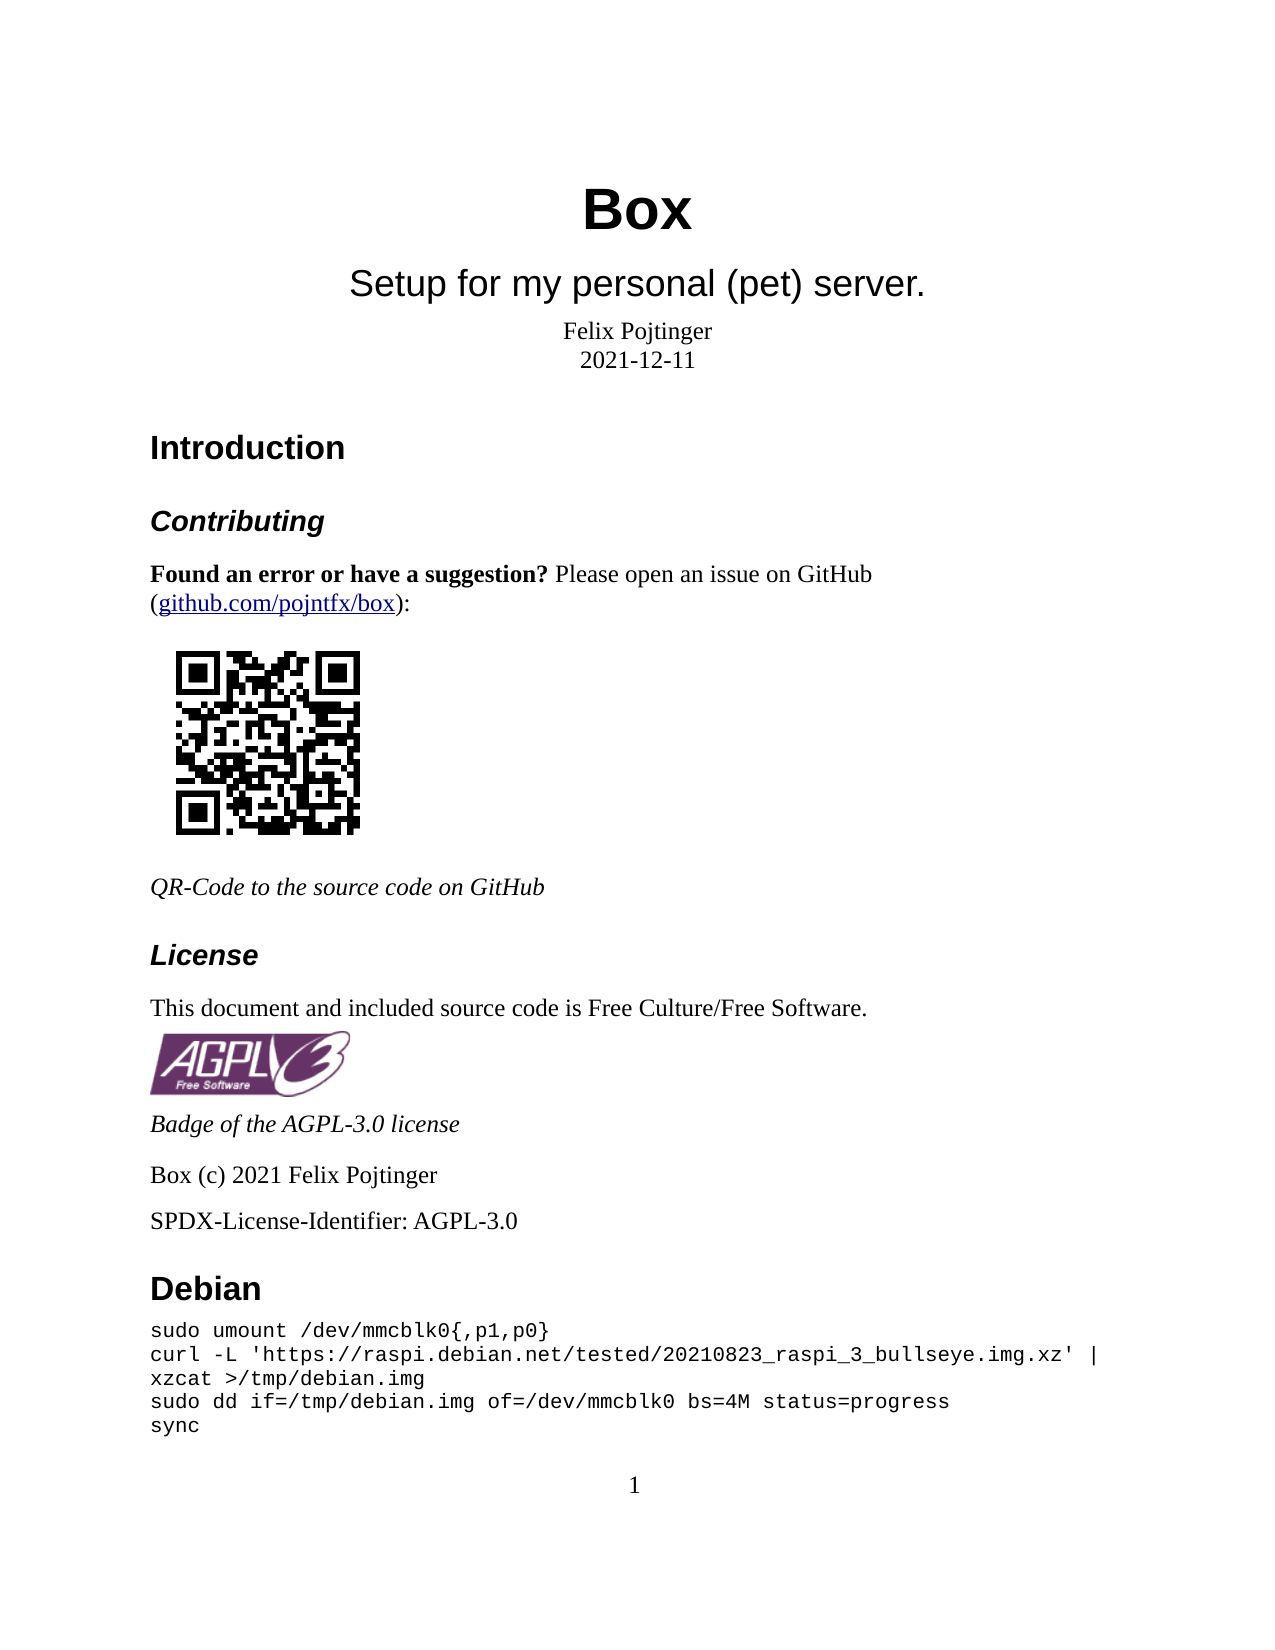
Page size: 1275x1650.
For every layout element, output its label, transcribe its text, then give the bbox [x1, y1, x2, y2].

text 2021-12-11 [150, 345, 1125, 374]
text SPDX-License-Identifier: AGPL-3.0 [150, 1206, 1125, 1235]
subtitle Introduction [150, 428, 1125, 466]
text sync [150, 1415, 1125, 1438]
subtitle License [150, 938, 1125, 972]
text curl -L 'https://raspi.debian.net/tested/20210823_raspi_3_bullseye.img.xz' | xzcat >/tmp/debian.img [150, 1344, 1125, 1391]
text QR-Code to the source code on GitHub [150, 872, 1125, 901]
picture [150, 1031, 350, 1097]
text This document and included source code is Free Culture/Free Software. [150, 993, 1125, 1022]
subtitle Setup for my personal (pet) server. [150, 261, 1125, 304]
text Found an error or have a suggestion? Please open an issue on GitHub (github.com/pojntfx/box): [150, 559, 1125, 616]
text Badge of the AGPL-3.0 license [150, 1109, 1125, 1138]
text Box (c) 2021 Felix Pojtinger [150, 1160, 1125, 1188]
text Felix Pojtinger [150, 316, 1125, 345]
title Box [150, 175, 1125, 242]
picture [150, 625, 385, 860]
text sudo umount /dev/mmcblk0{,p1,p0} [150, 1320, 1125, 1344]
text sudo dd if=/tmp/debian.img of=/dev/mmcblk0 bs=4M status=progress [150, 1391, 1125, 1415]
subtitle Debian [150, 1269, 1125, 1308]
subtitle Contributing [150, 504, 1125, 537]
